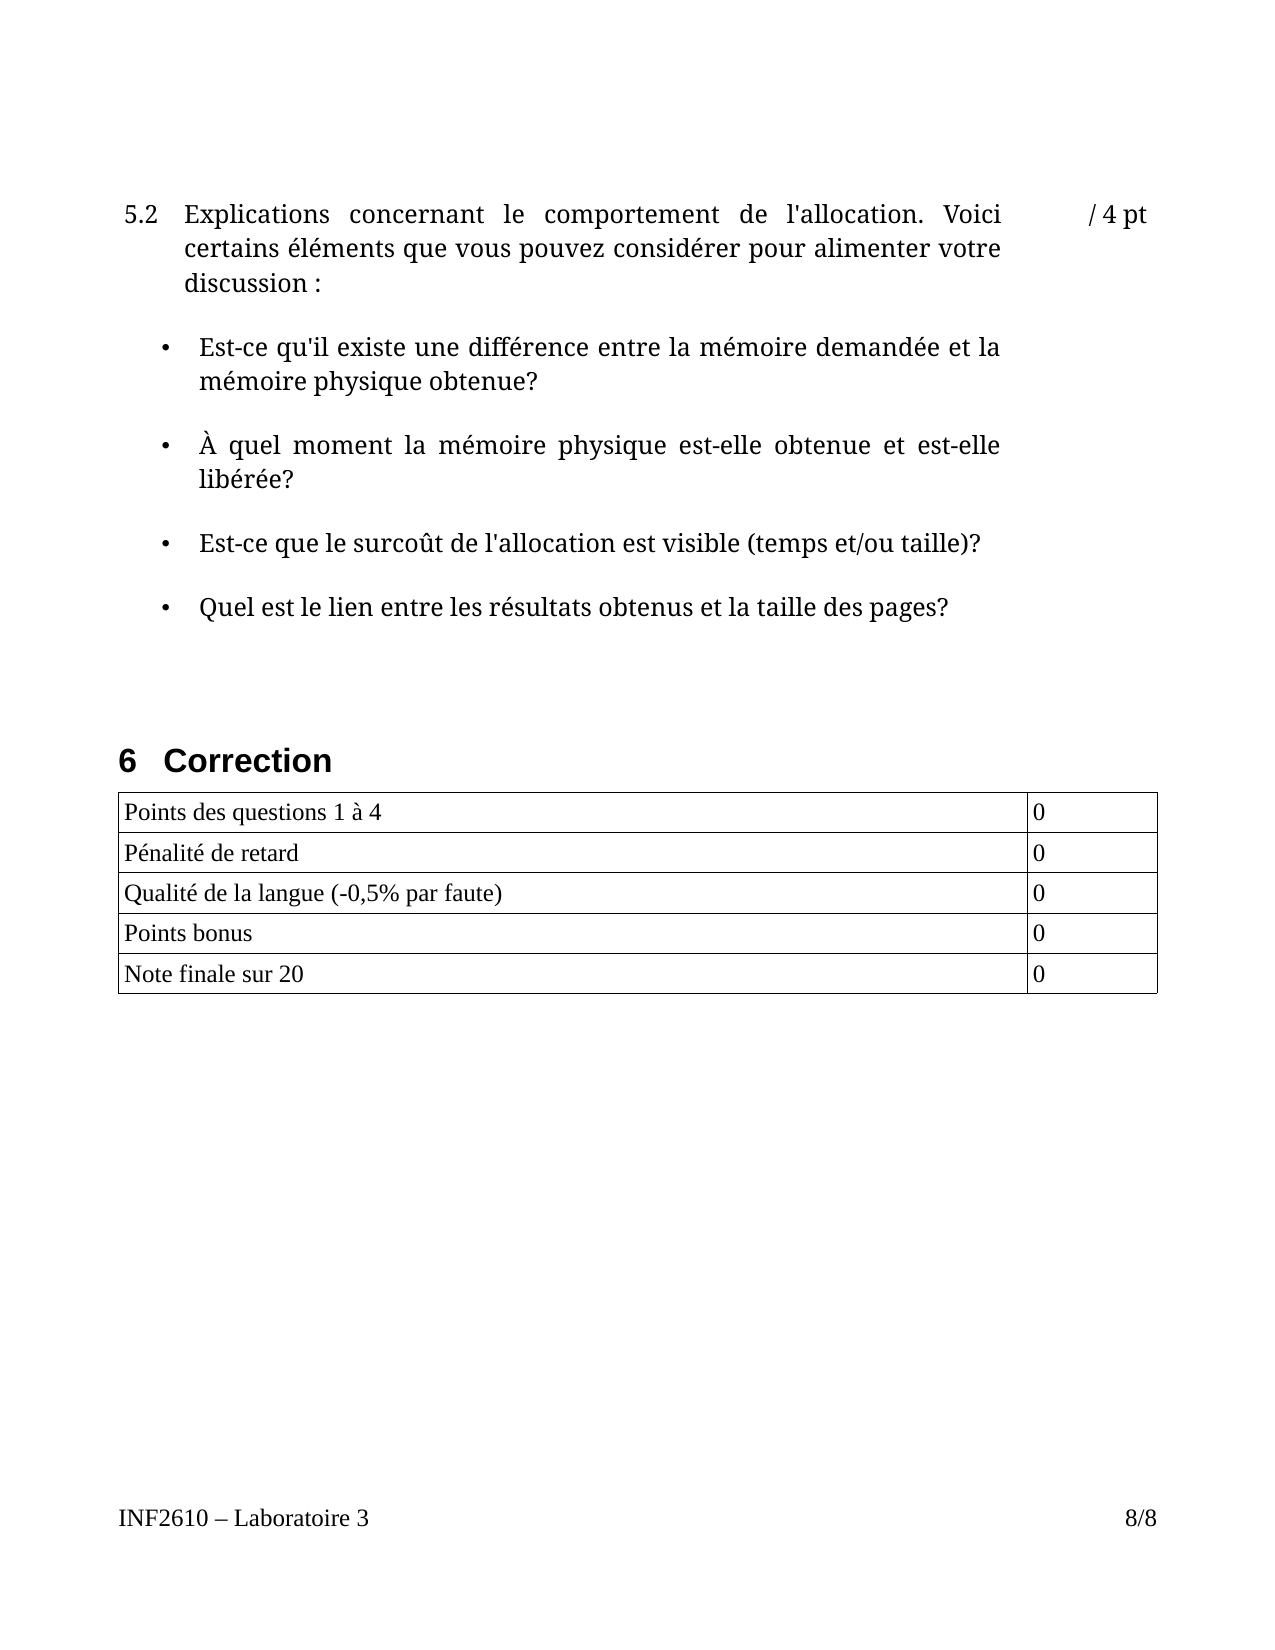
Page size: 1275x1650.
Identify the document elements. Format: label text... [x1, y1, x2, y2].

table_cell / 4 pt [1077, 176, 1157, 644]
table_cell 0 [1028, 833, 1157, 872]
table_cell [1008, 176, 1077, 644]
table_header 0 [1028, 793, 1157, 832]
table_cell Note finale sur 20 [119, 954, 1027, 993]
table_cell 0 [1028, 873, 1157, 912]
table_cell Points bonus [119, 914, 1027, 953]
subtitle Correction [118, 740, 1157, 779]
table_cell 0 [1028, 954, 1157, 993]
table_cell Pénalité de retard [119, 833, 1027, 872]
table_cell Explications concernant le comportement de l'allocation. Voici certains éléments que vous pouvez considérer pour alimenter votre discussion : Est-ce qu'il existe une différence entre la mémoire demandée et la mémoire physique obtenue? À quel moment la mémoire physique est-elle obtenue et est-elle libérée? Est-ce que le surcoût de l'allocation est visible (temps et/ou taille)? Quel est le lien entre les résultats obtenus et la taille des pages? [118, 176, 1007, 644]
table_cell 0 [1028, 914, 1157, 953]
table_header Points des questions 1 à 4 [119, 793, 1027, 832]
table_cell Qualité de la langue (-0,5% par faute) [119, 873, 1027, 912]
